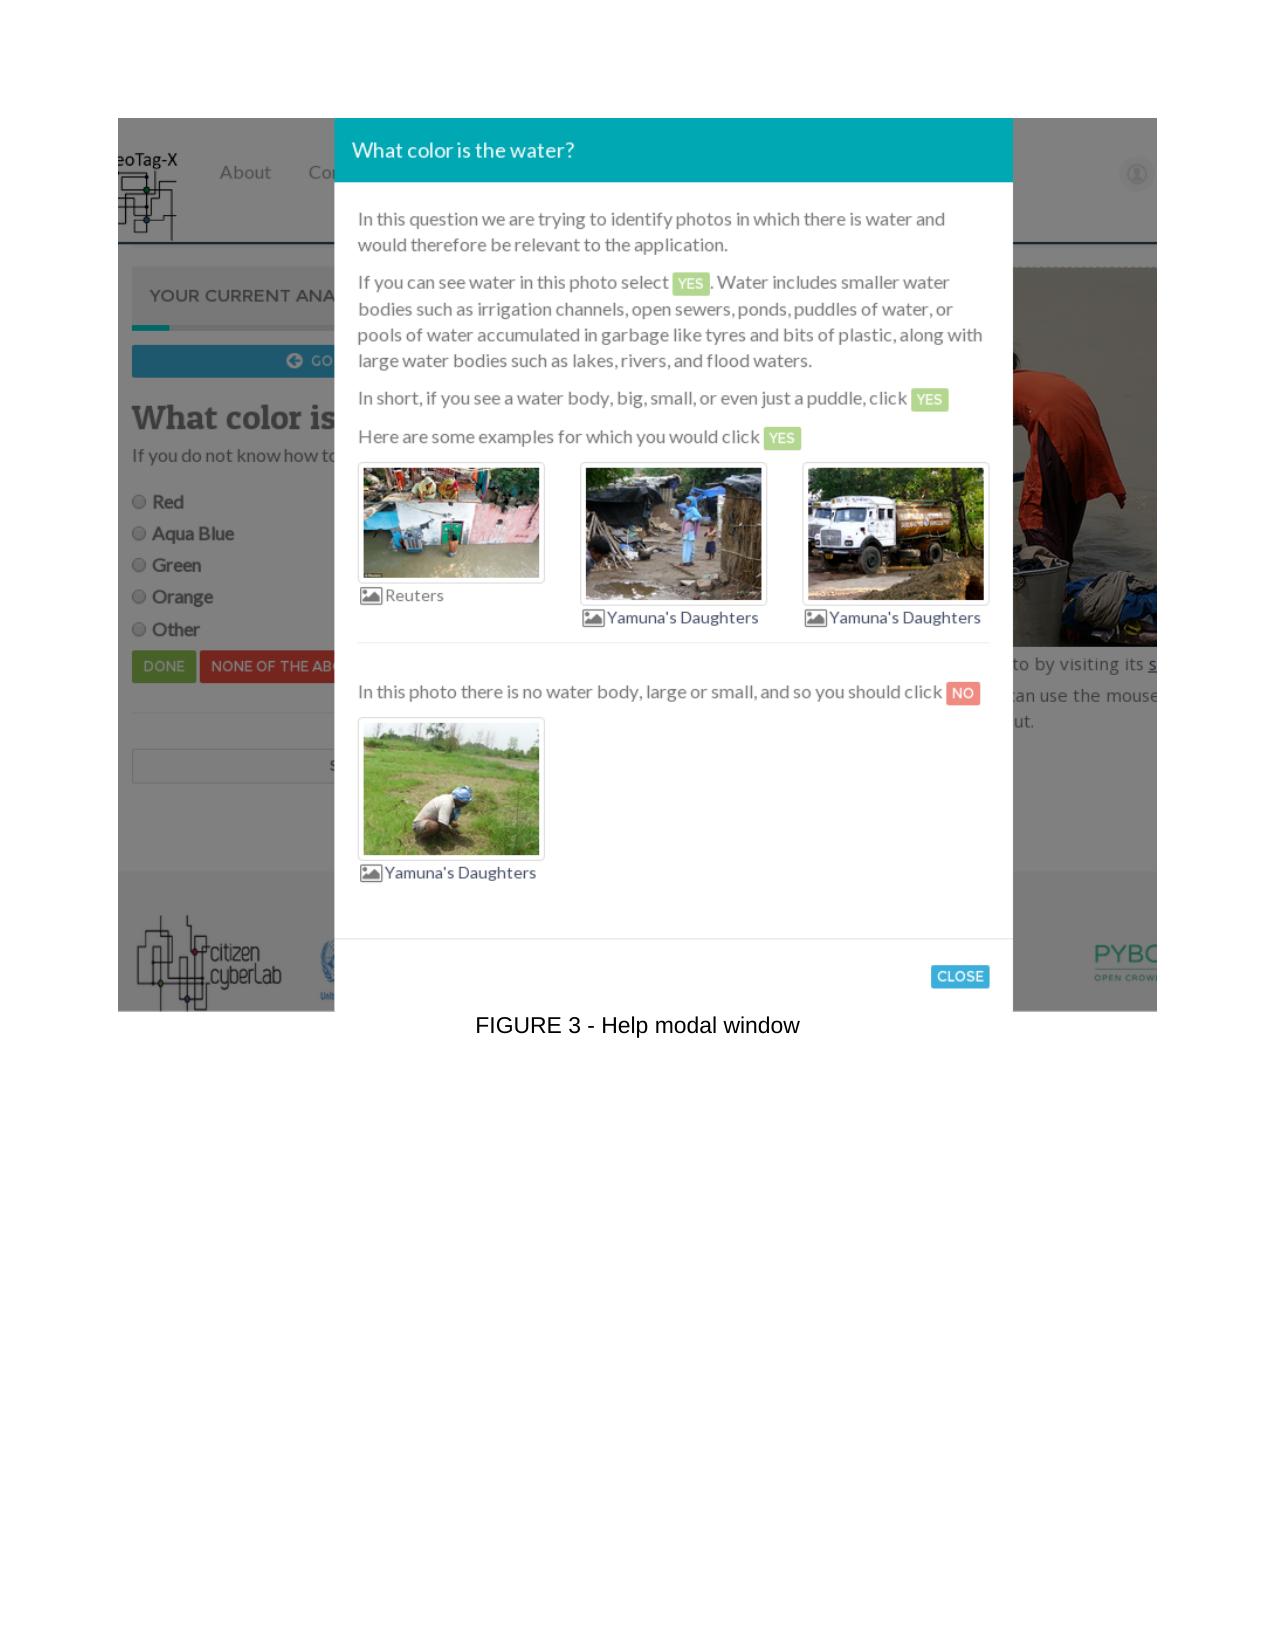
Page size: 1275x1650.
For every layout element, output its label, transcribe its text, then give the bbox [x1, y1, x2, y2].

text FIGURE 3 - Help modal window [118, 1012, 1157, 1038]
picture [118, 118, 1157, 1012]
